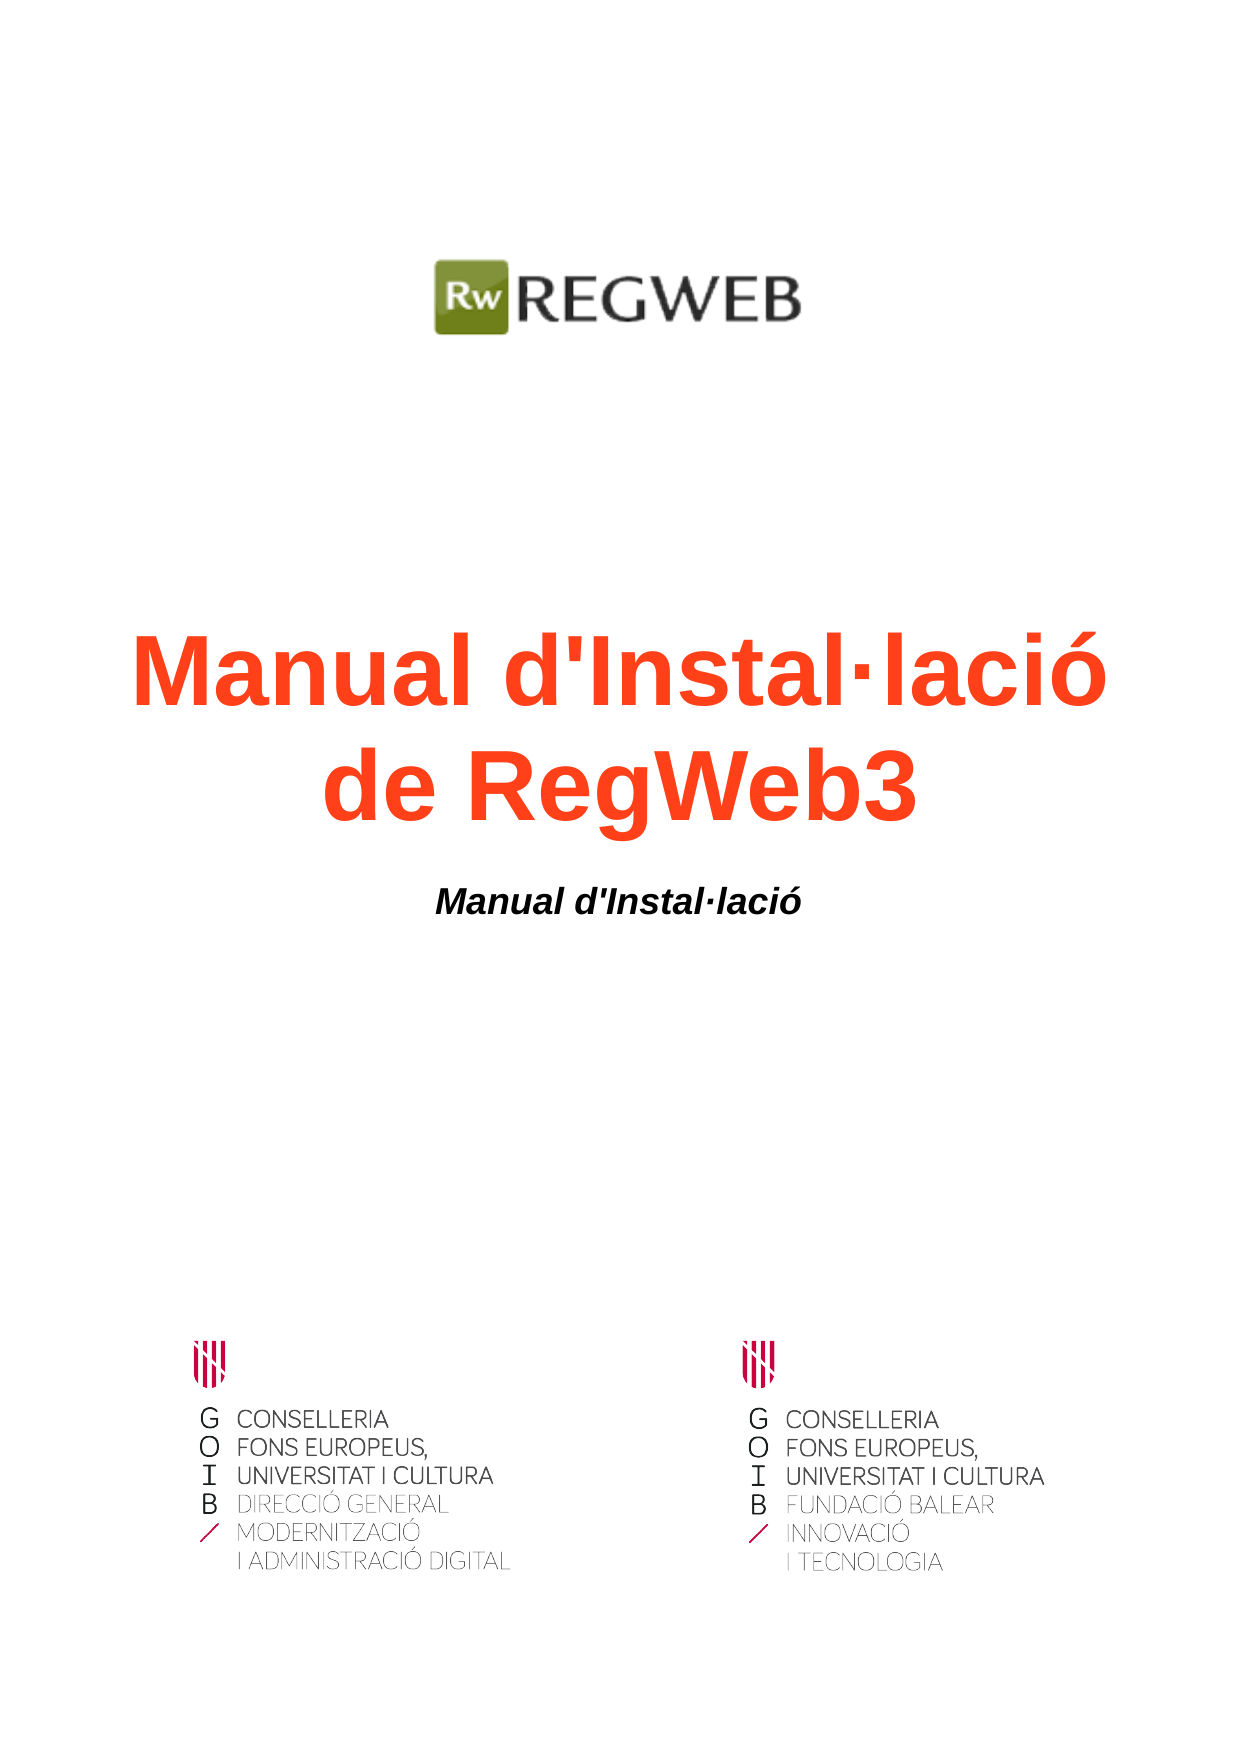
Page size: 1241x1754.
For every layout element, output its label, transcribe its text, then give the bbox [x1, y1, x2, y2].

picture [175, 1325, 529, 1585]
picture [724, 1325, 1062, 1587]
table_header [586, 1320, 664, 1631]
table_header [118, 1320, 586, 1631]
title Manual d'Instal·lació de RegWeb3 [118, 612, 1122, 842]
table_header [664, 1320, 1122, 1631]
subtitle Manual d'Instal·lació [118, 879, 1122, 923]
picture [432, 250, 808, 350]
